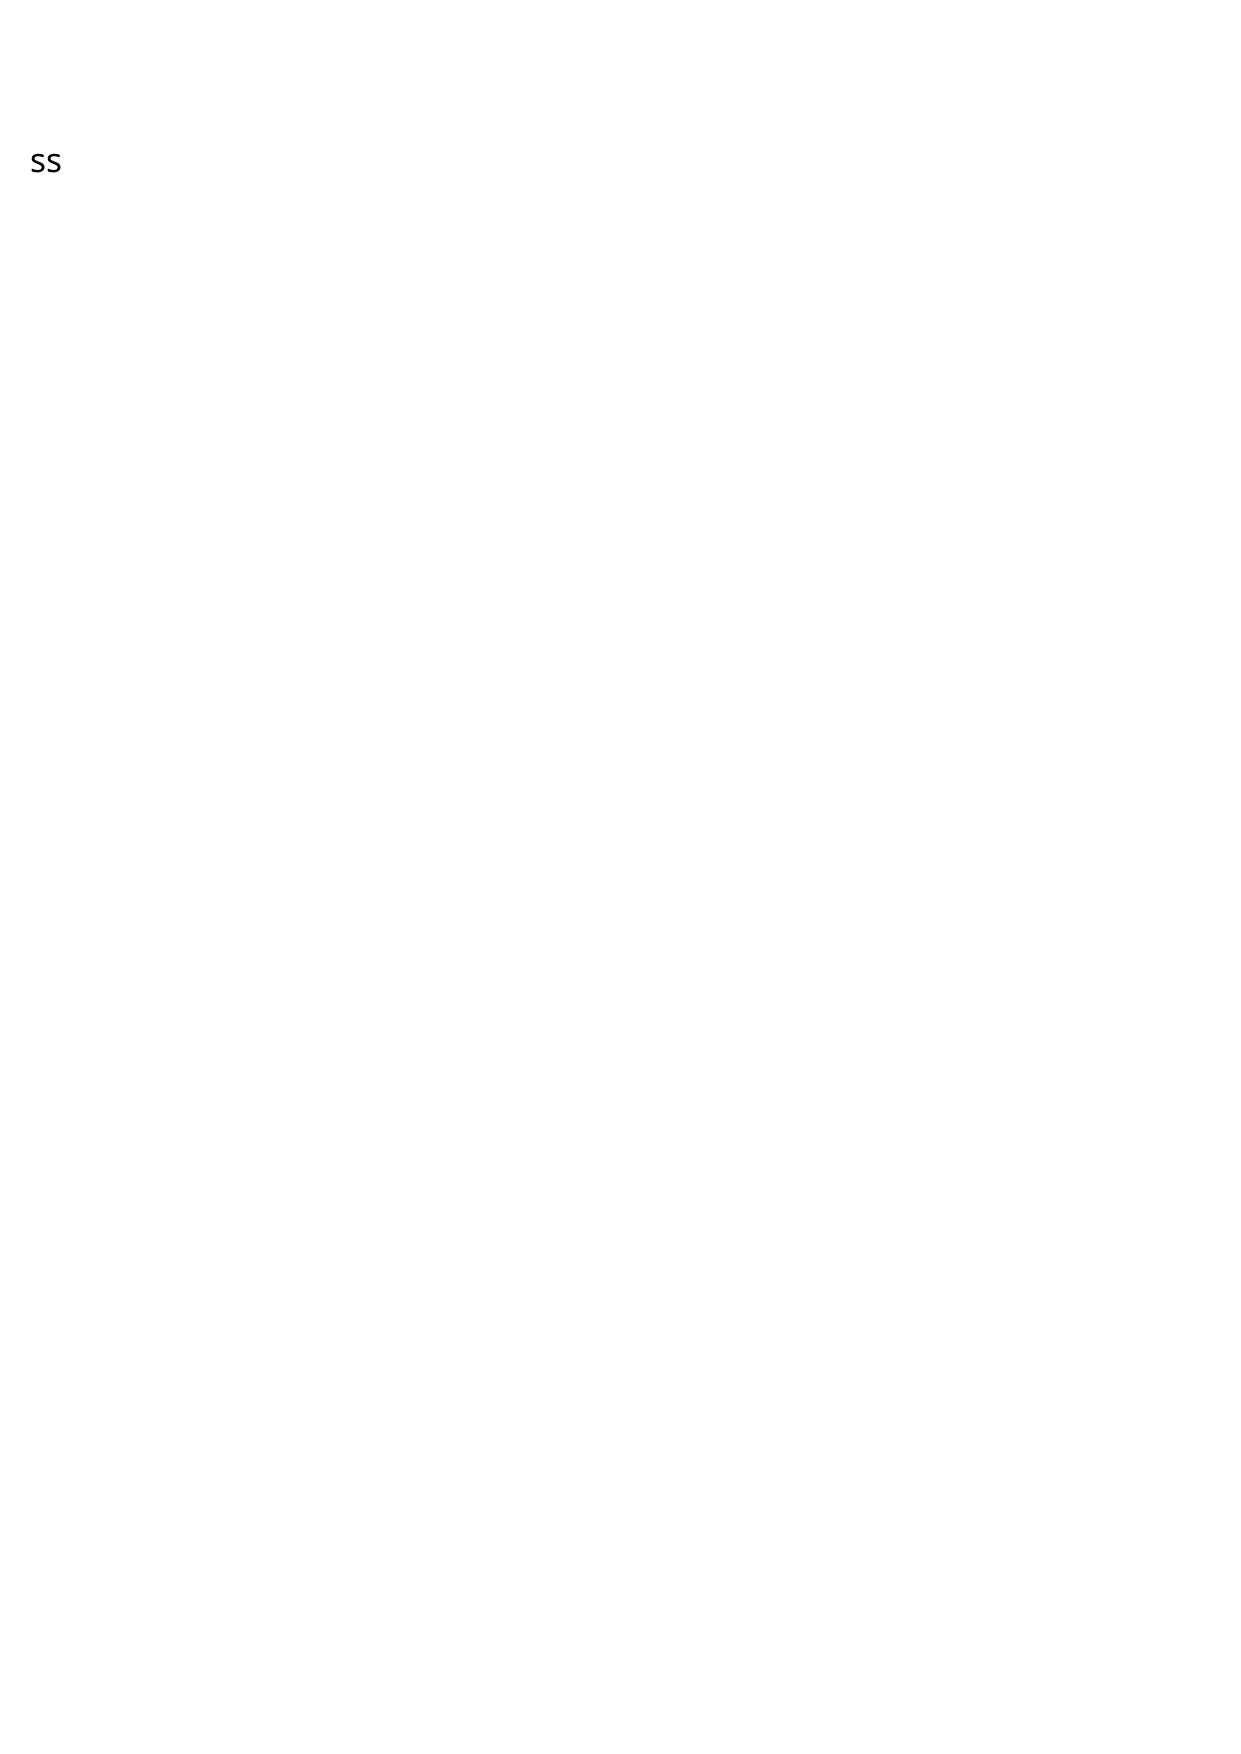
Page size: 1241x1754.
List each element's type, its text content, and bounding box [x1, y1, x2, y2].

subtitle ss [30, 137, 1211, 182]
